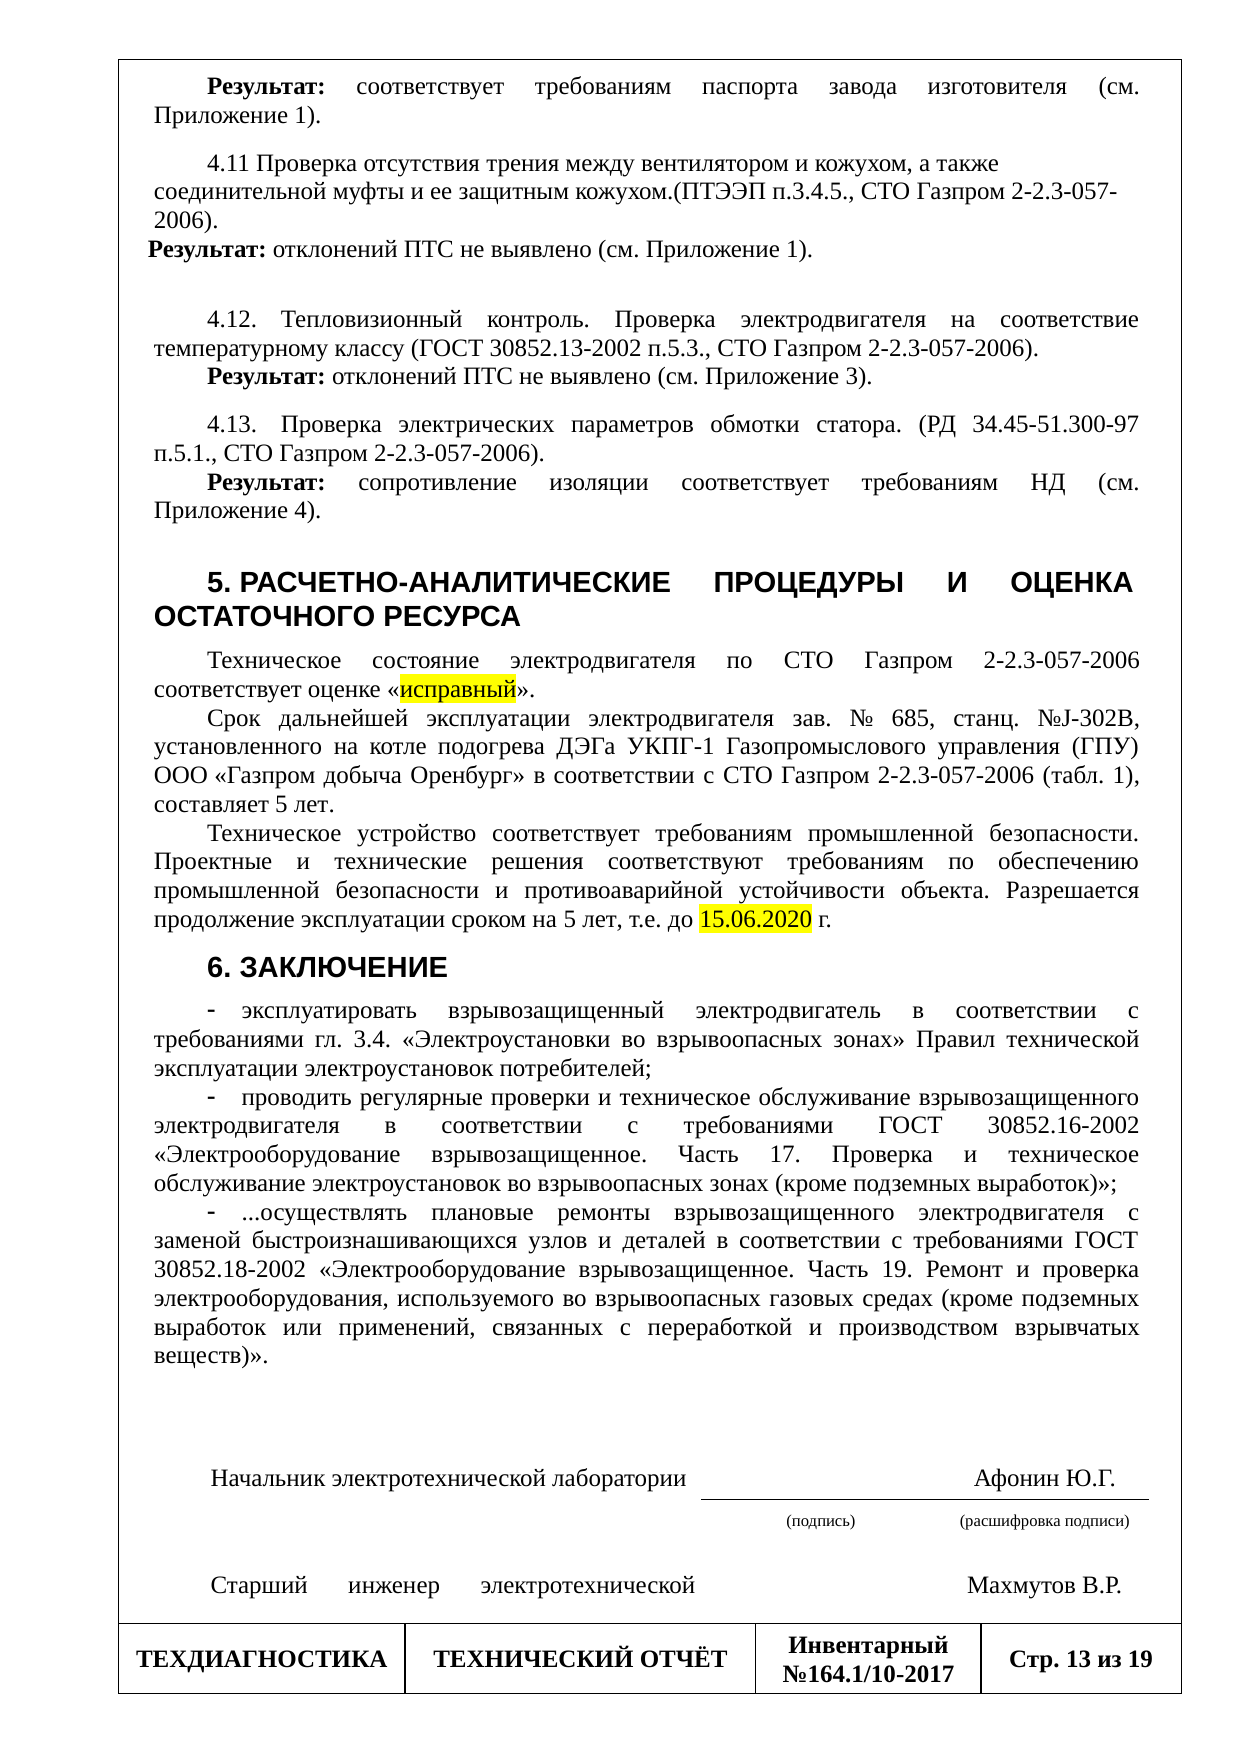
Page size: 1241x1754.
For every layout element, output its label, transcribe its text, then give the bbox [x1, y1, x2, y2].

table_cell (расшифровка подписи) [940, 1500, 1148, 1542]
text Результат: отклонений ПТС не выявлено (см. Приложение 3). [154, 361, 1140, 390]
table_cell [940, 1542, 1148, 1570]
table_header Начальник электротехнической лаборатории [205, 1456, 701, 1499]
text Результат: отклонений ПТС не выявлено (см. Приложение 1). [148, 234, 1152, 263]
list проводить регулярные проверки и техническое обслуживание взрывозащищенного электродвигателя в соответствии с требованиями ГОСТ 30852.16-2002 «Электрооборудование взрывозащищенное. Часть 17. Проверка и техническое обслуживание электроустановок во взрывоопасных зонах (кроме подземных выработок)»; [154, 1082, 1140, 1197]
text Срок дальнейшей эксплуатации электродвигателя зав. № [685], станц. №[J-302B], установленного [на котле подогрева ДЭГа УКПГ-1 Газопромыслового управления (ГПУ)] [ООО «Газпром добыча Оренбург»] в соответствии с СТО Газпром 2-2.3-057-2006 (табл. 1), составляет [5 лет]. [154, 703, 1140, 818]
text Результат: сопротивление изоляции соответствует требованиям НД (см. Приложение 4). [154, 467, 1140, 524]
table_cell Старший инженер электротехнической [205, 1570, 701, 1599]
table_cell Махмутов В.Р. [940, 1570, 1148, 1599]
table_cell [701, 1542, 940, 1570]
text Результат: соответствует требованиям паспорта завода изготовителя (см. Приложение 1). [154, 71, 1140, 128]
subtitle 5. Расчетно‑аналитические процедуры и оценка остаточного ресурса [154, 566, 1134, 633]
text 4.11 Проверка отсутствия трения между вентилятором и кожухом, а также соединительной муфты и ее защитным кожухом.(ПТЭЭП п.3.4.5., СТО Газпром 2-2.3-057-2006). [154, 148, 1140, 234]
text 4.13. Проверка электрических параметров обмотки статора. (РД 34.45-51.300-97 п.5.1., СТО Газпром 2-2.3-057-2006). [154, 409, 1140, 467]
table_header Афонин Ю.Г. [940, 1456, 1148, 1499]
table_cell [205, 1499, 701, 1542]
text 4.12. Тепловизионный контроль. Проверка электродвигателя на соответствие температурному классу (ГОСТ 30852.13-2002 п.5.3., СТО Газпром 2-2.3-057-2006). [154, 304, 1140, 361]
subtitle 6. Заключение [148, 950, 1137, 984]
table_header [701, 1456, 940, 1499]
text Техническое состояние электродвигателя по СТО Газпром 2-2.3-057-2006 соответствует оценке «исправный». [154, 645, 1140, 703]
list [...]осуществлять плановые ремонты взрывозащищенного электродвигателя с заменой быстроизнашивающихся узлов и деталей в соответствии с требованиями ГОСТ 30852.18-2002 «Электрооборудование взрывозащищенное. Часть 19. Ремонт и проверка электрооборудования, используемого во взрывоопасных газовых средах (кроме подземных выработок или применений, связанных с переработкой и производством взрывчатых веществ)».] [154, 1197, 1140, 1369]
text Техническое устройство соответствует требованиям промышленной безопасности. Проектные и технические решения соответствуют требованиям по обеспечению промышленной безопасности и противоаварийной устойчивости объекта. Разрешается продолжение эксплуатации сроком на [5 лет], т.е. до [15.06.2020 г.] [154, 818, 1140, 933]
table_cell [205, 1542, 701, 1570]
list [эксплуатировать взрывозащищенный электродвигатель в соответствии с требованиями гл. 3.4. «Электроустановки во взрывоопасных зонах» Правил технической эксплуатации электроустановок потребителей; [154, 996, 1140, 1082]
table_cell [701, 1570, 940, 1599]
table_cell (подпись) [701, 1500, 940, 1542]
